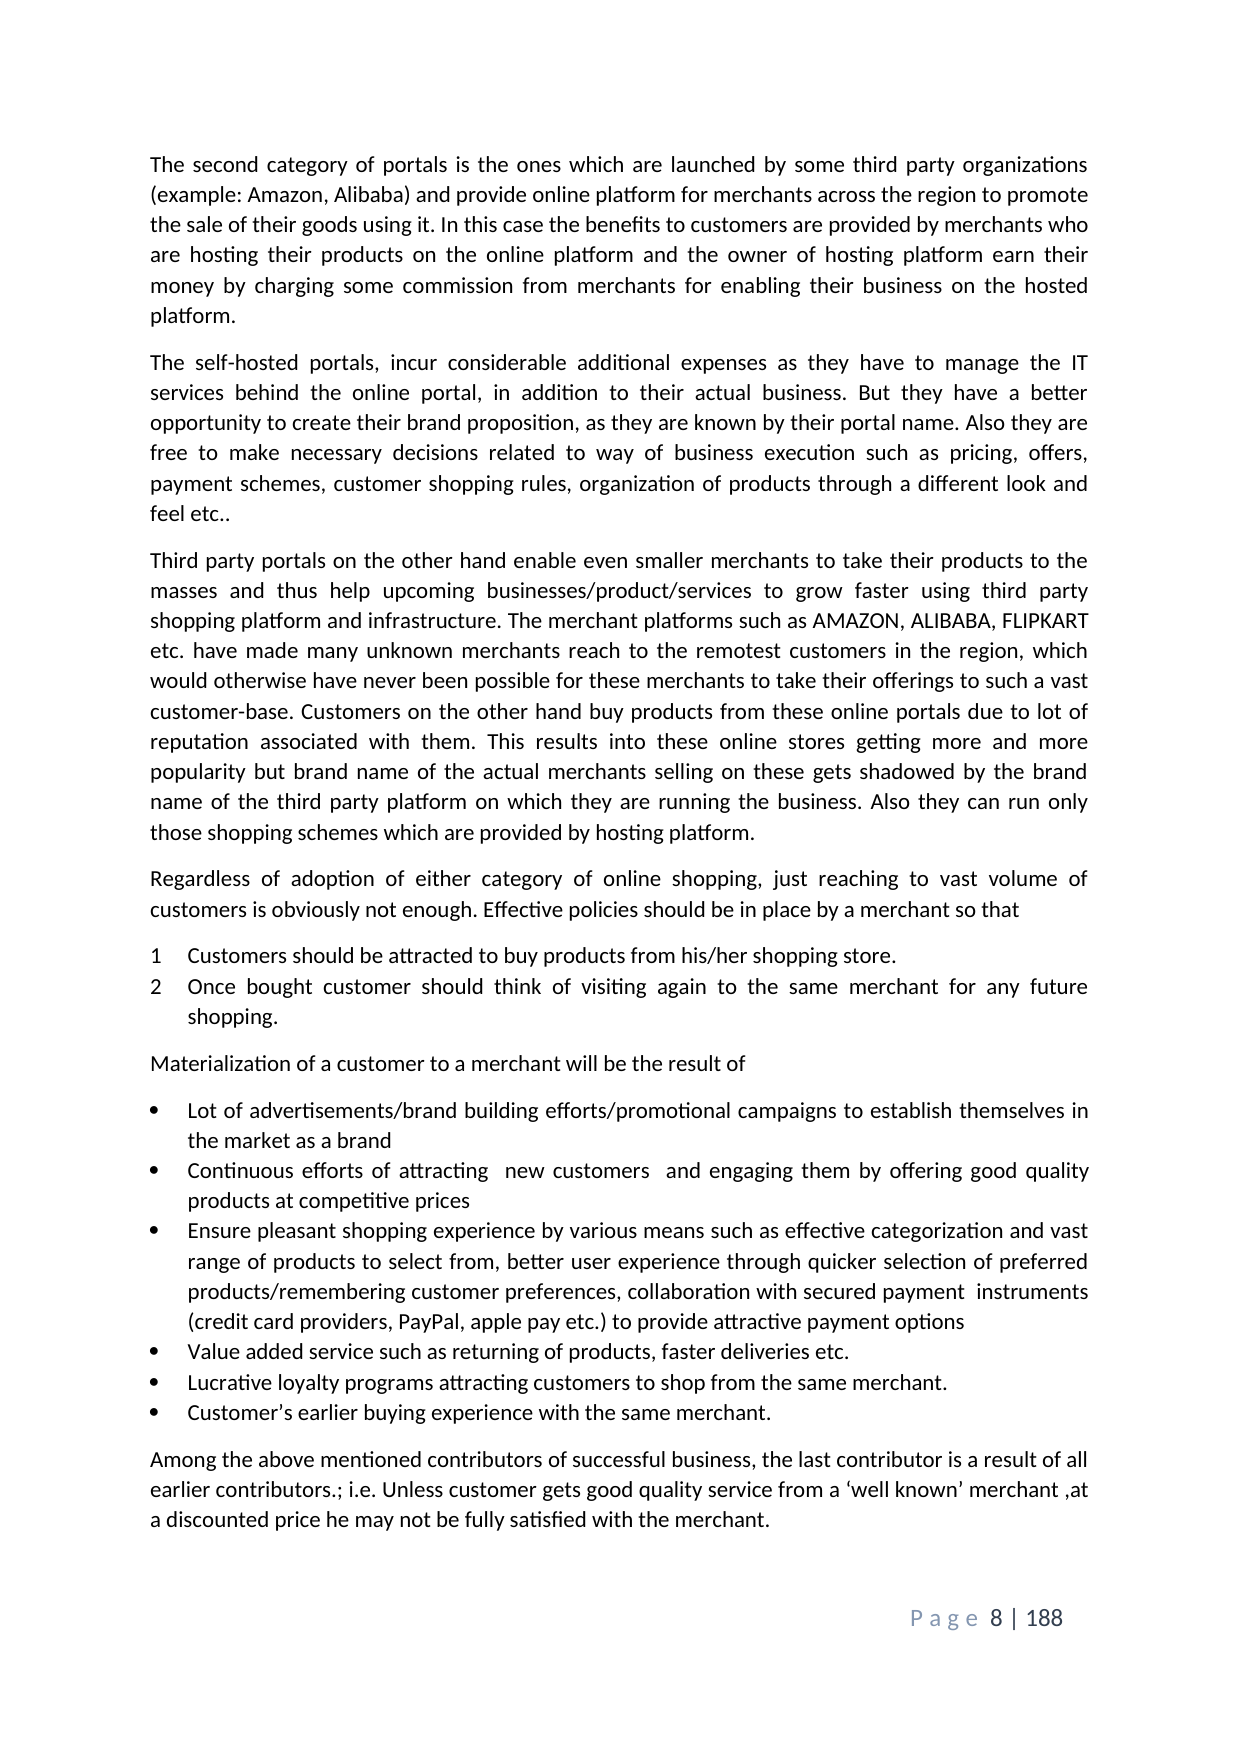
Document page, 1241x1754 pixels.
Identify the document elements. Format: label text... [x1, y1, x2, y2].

list Value added service such as returning of products, faster deliveries etc. [150, 1337, 1090, 1366]
list Customer’s earlier buying experience with the same merchant. [150, 1398, 1090, 1426]
list Lot of advertisements/brand building efforts/promotional campaigns to establish themselves in the market as a brand [150, 1096, 1090, 1154]
list Lucrative loyalty programs attracting customers to shop from the same merchant. [150, 1368, 1090, 1396]
text Regardless of adoption of either category of online shopping, just reaching to vast volume of customers is obviously not enough. Effective policies should be in place by a merchant so that [150, 864, 1090, 923]
list Continuous efforts of attracting new customers and engaging them by offering good quality products at competitive prices [150, 1156, 1090, 1214]
list Customers should be attracted to buy products from his/her shopping store. [150, 942, 1090, 970]
text Materialization of a customer to a merchant will be the result of [150, 1049, 1090, 1077]
list Ensure pleasant shopping experience by various means such as effective categorization and vast range of products to select from, better user experience through quicker selection of preferred products/remembering customer preferences, collaboration with secured payment instruments (credit card providers, PayPal, apple pay etc.) to provide attractive payment options [150, 1217, 1090, 1335]
text The second category of portals is the ones which are launched by some third party organizations (example: Amazon, Alibaba) and provide online platform for merchants across the region to promote the sale of their goods using it. In this case the benefits to customers are provided by merchants who are hosting their products on the online platform and the owner of hosting platform earn their money by charging some commission from merchants for enabling their business on the hosted platform. [150, 150, 1090, 329]
text Third party portals on the other hand enable even smaller merchants to take their products to the masses and thus help upcoming businesses/product/services to grow faster using third party shopping platform and infrastructure. The merchant platforms such as AMAZON, ALIBABA, FLIPKART etc. have made many unknown merchants reach to the remotest customers in the region, which would otherwise have never been possible for these merchants to take their offerings to such a vast customer-base. Customers on the other hand buy products from these online portals due to lot of reputation associated with them. This results into these online stores getting more and more popularity but brand name of the actual merchants selling on these gets shadowed by the brand name of the third party platform on which they are running the business. Also they can run only those shopping schemes which are provided by hosting platform. [150, 546, 1090, 846]
text Among the above mentioned contributors of successful business, the last contributor is a result of all earlier contributors.; i.e. Unless customer gets good quality service from a ‘well known’ merchant ,at a discounted price he may not be fully satisfied with the merchant. [150, 1445, 1090, 1533]
text The self-hosted portals, incur considerable additional expenses as they have to manage the IT services behind the online portal, in addition to their actual business. But they have a better opportunity to create their brand proposition, as they are known by their portal name. Also they are free to make necessary decisions related to way of business execution such as pricing, offers, payment schemes, customer shopping rules, organization of products through a different look and feel etc.. [150, 348, 1090, 527]
list Once bought customer should think of visiting again to the same merchant for any future shopping. [150, 972, 1090, 1030]
